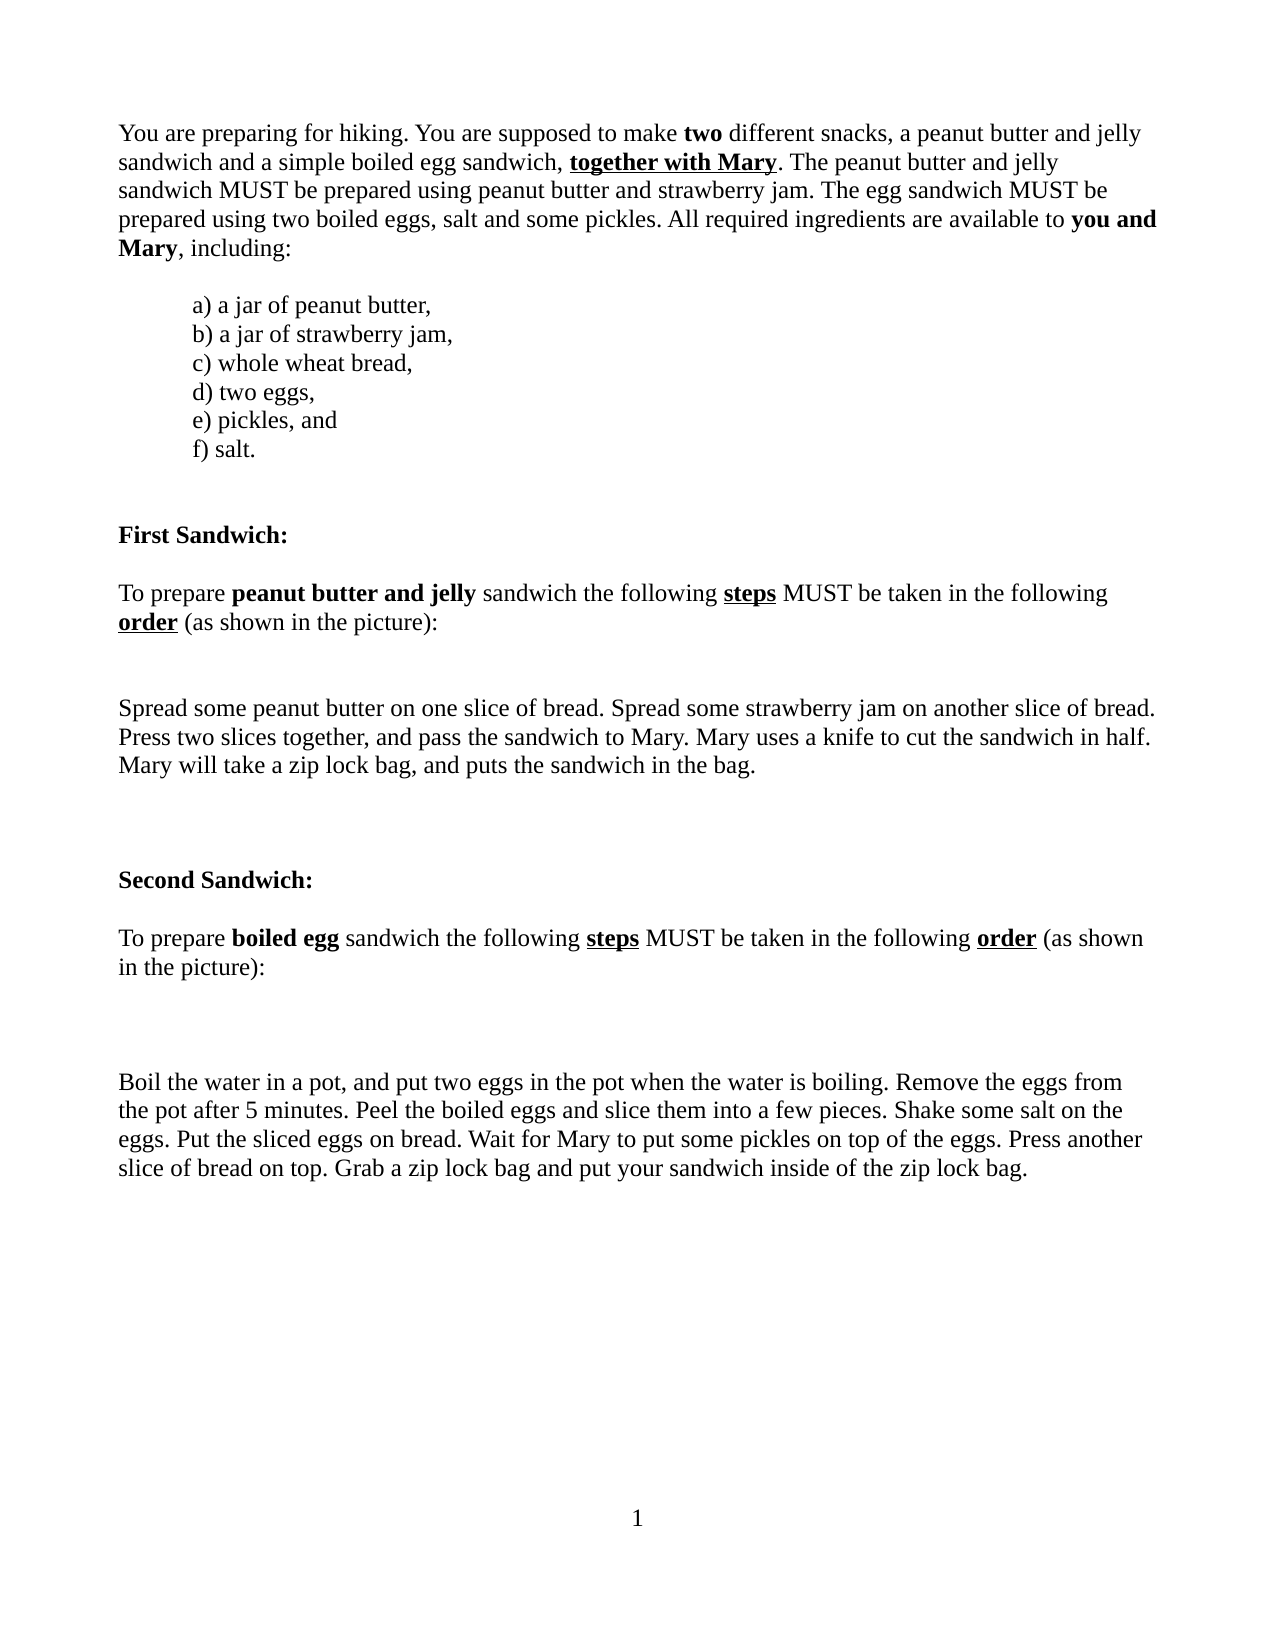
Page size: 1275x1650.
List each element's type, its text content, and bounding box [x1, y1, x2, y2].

text Spread some peanut butter on one slice of bread. Spread some strawberry jam on another slice of bread. Press two slices together, and pass the sandwich to Mary. Mary uses a knife to cut the sandwich in half. Mary will take a zip lock bag, and puts the sandwich in the bag. [118, 693, 1157, 779]
text d) two eggs, [118, 377, 1157, 406]
text You are preparing for hiking. You are supposed to make two different snacks, a peanut butter and jelly sandwich and a simple boiled egg sandwich, together with Mary. The peanut butter and jelly sandwich MUST be prepared using peanut butter and strawberry jam. The egg sandwich MUST be prepared using two boiled eggs, salt and some pickles. All required ingredients are available to you and Mary, including: [118, 118, 1157, 262]
text Second Sandwich: [118, 866, 1157, 894]
text f) salt. [118, 434, 1157, 463]
text First Sandwich: [118, 521, 1157, 549]
text e) pickles, and [118, 406, 1157, 434]
text c) whole wheat bread, [118, 348, 1157, 377]
text Boil the water in a pot, and put two eggs in the pot when the water is boiling. Remove the eggs from the pot after 5 minutes. Peel the boiled eggs and slice them into a few pieces. Shake some salt on the eggs. Put the sliced eggs on bread. Wait for Mary to put some pickles on top of the eggs. Press another slice of bread on top. Grab a zip lock bag and put your sandwich inside of the zip lock bag. [118, 1067, 1157, 1182]
text a) a jar of peanut butter, [118, 291, 1157, 319]
text b) a jar of strawberry jam, [118, 319, 1157, 348]
text To prepare boiled egg sandwich the following steps MUST be taken in the following order (as shown in the picture): [118, 923, 1157, 981]
text To prepare peanut butter and jelly sandwich the following steps MUST be taken in the following order (as shown in the picture): [118, 578, 1157, 636]
